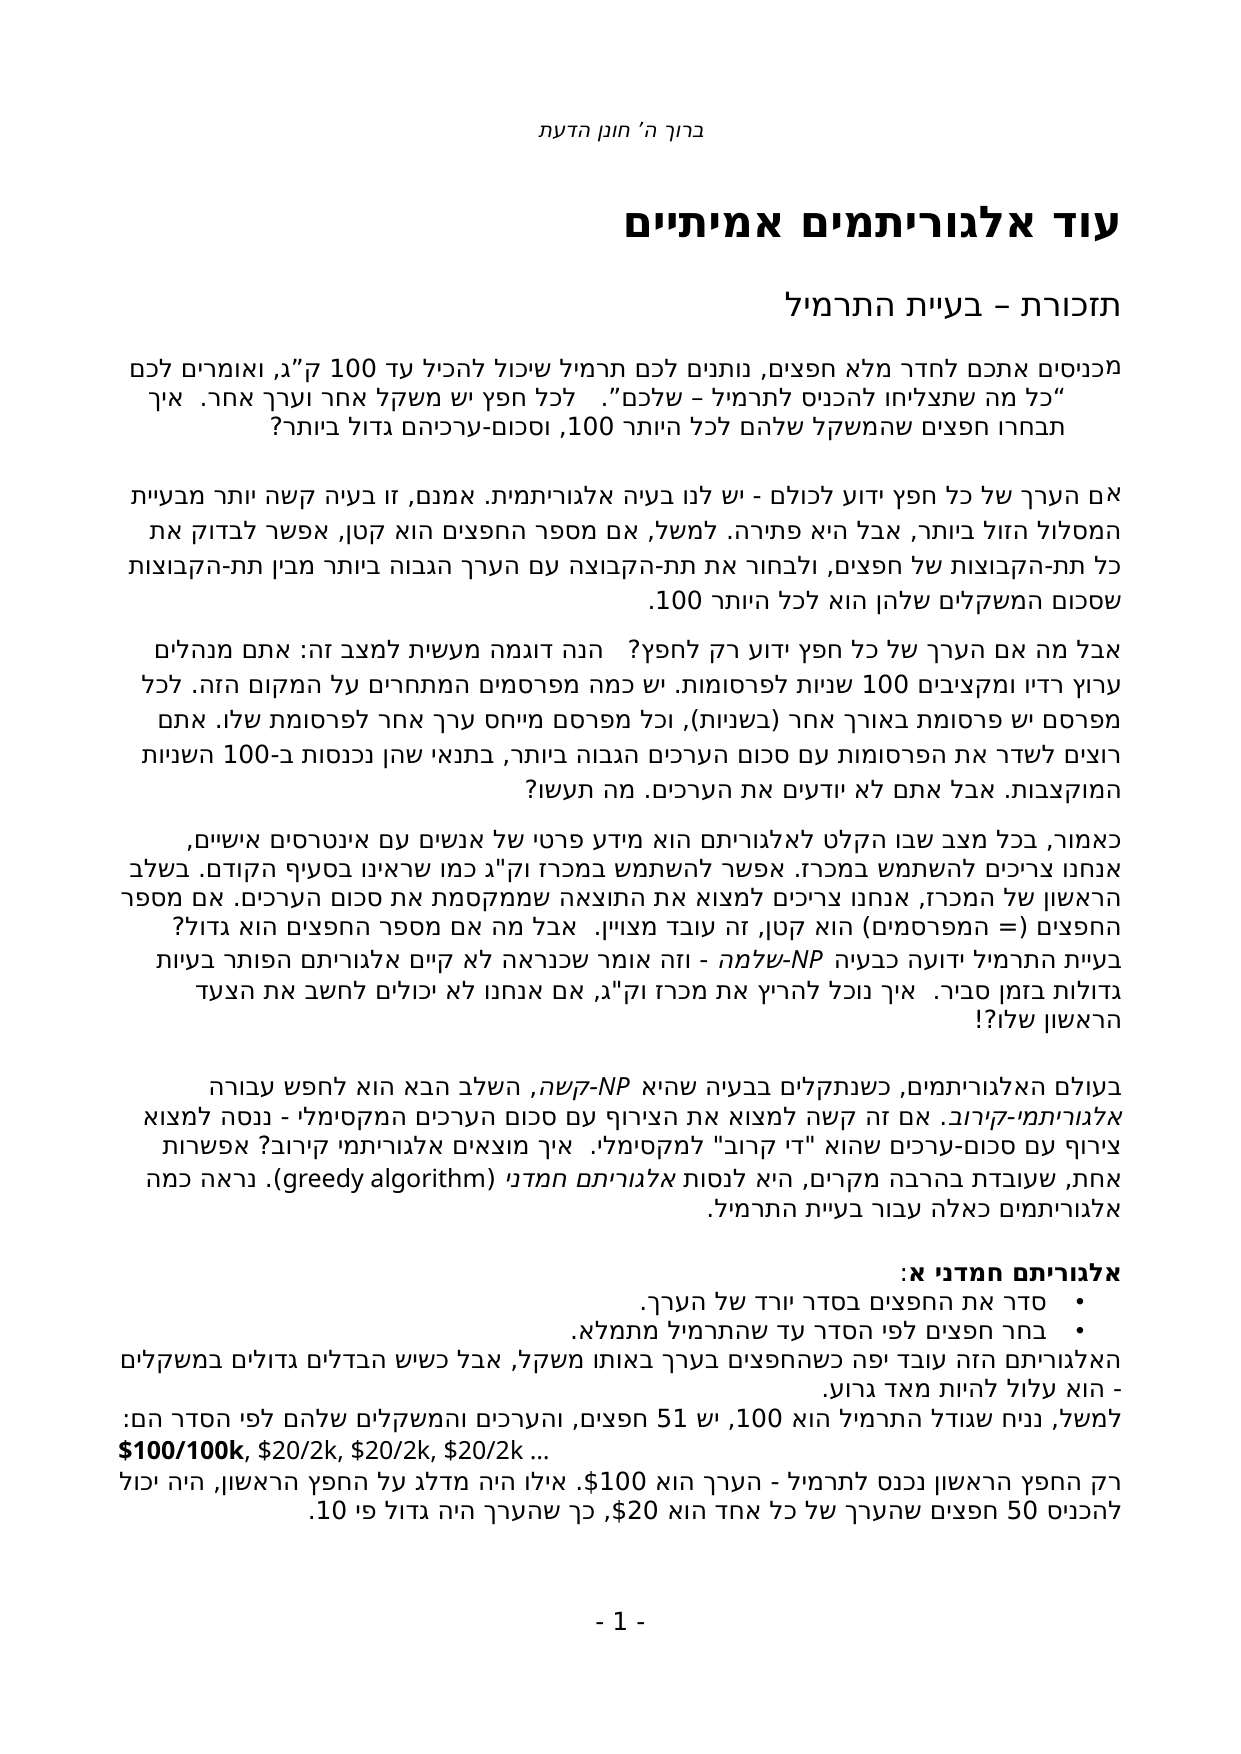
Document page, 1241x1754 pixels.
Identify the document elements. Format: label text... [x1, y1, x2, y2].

subtitle עוד אלגוריתמים אמיתיים [118, 197, 1122, 248]
text רק החפץ הראשון נכנס לתרמיל - הערך הוא $100. אילו היה מדלג על החפץ הראשון, היה יכול להכניס 50 חפצים שהערך של כל אחד הוא $20, כך שהערך היה גדול פי 10. [118, 1467, 1122, 1525]
text למשל, נניח שגודל התרמיל הוא 100, יש 51 חפצים, והערכים והמשקלים שלהם לפי הסדר הם: [118, 1404, 1122, 1433]
text האלגוריתם הזה עובד יפה כשהחפצים בערך באותו משקל, אבל כשיש הבדלים גדולים במשקלים - הוא עלול להיות מאד גרוע. [118, 1345, 1122, 1404]
text אלגוריתם חמדני א: [118, 1258, 1122, 1287]
text בעולם האלגוריתמים, כשנתקלים בבעיה שהיא NP-קשה, השלב הבא הוא לחפש עבורה אלגוריתמי-קירוב. אם זה קשה למצוא את הצירוף עם סכום הערכים המקסימלי - ננסה למצוא צירוף עם סכום-ערכים שהוא "די קרוב" למקסימלי. איך מוצאים אלגוריתמי קירוב? אפשרות אחת, שעובדת בהרבה מקרים, היא לנסות אלגוריתם חמדני (greedy algorithm). נראה כמה אלגוריתמים כאלה עבור בעיית התרמיל. [118, 1068, 1122, 1224]
text כאמור, בכל מצב שבו הקלט לאלגוריתם הוא מידע פרטי של אנשים עם אינטרסים אישיים, אנחנו צריכים להשתמש במכרז. אפשר להשתמש במכרז וק"ג כמו שראינו בסעיף הקודם. בשלב הראשון של המכרז, אנחנו צריכים למצוא את התוצאה שממקסמת את סכום הערכים. אם מספר החפצים (= המפרסמים) הוא קטן, זה עובד מצויין. אבל מה אם מספר החפצים הוא גדול? בעיית התרמיל ידועה כבעיה NP-שלמה - וזה אומר שכנראה לא קיים אלגוריתם הפותר בעיות גדולות בזמן סביר. איך נוכל להריץ את מכרז וק"ג, אם אנחנו לא יכולים לחשב את הצעד הראשון שלו?! [118, 825, 1122, 1034]
text אם הערך של כל חפץ ידוע לכולם - יש לנו בעיה אלגוריתמית. אמנם, זו בעיה קשה יותר מבעיית המסלול הזול ביותר, אבל היא פתירה. למשל, אם מספר החפצים הוא קטן, אפשר לבדוק את כל תת-הקבוצות של חפצים, ולבחור את תת-הקבוצה עם הערך הגבוה ביותר מבין תת-הקבוצות שסכום המשקלים שלהן הוא לכל היותר 100. [118, 478, 1122, 615]
subtitle תזכורת – בעיית התרמיל [118, 285, 1122, 324]
list סדר את החפצים בסדר יורד של הערך. [118, 1287, 1084, 1316]
text אבל מה אם הערך של כל חפץ ידוע רק לחפץ? הנה דוגמה מעשית למצב זה: אתם מנהלים ערוץ רדיו ומקציבים 100 שניות לפרסומות. יש כמה מפרסמים המתחרים על המקום הזה. לכל מפרסם יש פרסומת באורך אחר (בשניות), וכל מפרסם מייחס ערך אחר לפרסומת שלו. אתם רוצים לשדר את הפרסומות עם סכום הערכים הגבוה ביותר, בתנאי שהן נכנסות ב-100 השניות המוקצבות. אבל אתם לא יודעים את הערכים. מה תעשו? [118, 636, 1122, 805]
list בחר חפצים לפי הסדר עד שהתרמיל מתמלא. [118, 1316, 1084, 1345]
text $100/100k, $20/2k, $20/2k, $20/2k … [118, 1433, 1122, 1467]
text מכניסים אתכם לחדר מלא חפצים, נותנים לכם תרמיל שיכול להכיל עד 100 ק”ג, ואומרים לכם “כל מה שתצליחו להכניס לתרמיל – שלכם”. לכל חפץ יש משקל אחר וערך אחר. איך תבחרו חפצים שהמשקל שלהם לכל היותר 100, וסכום-ערכיהם גדול ביותר? [118, 351, 1122, 441]
